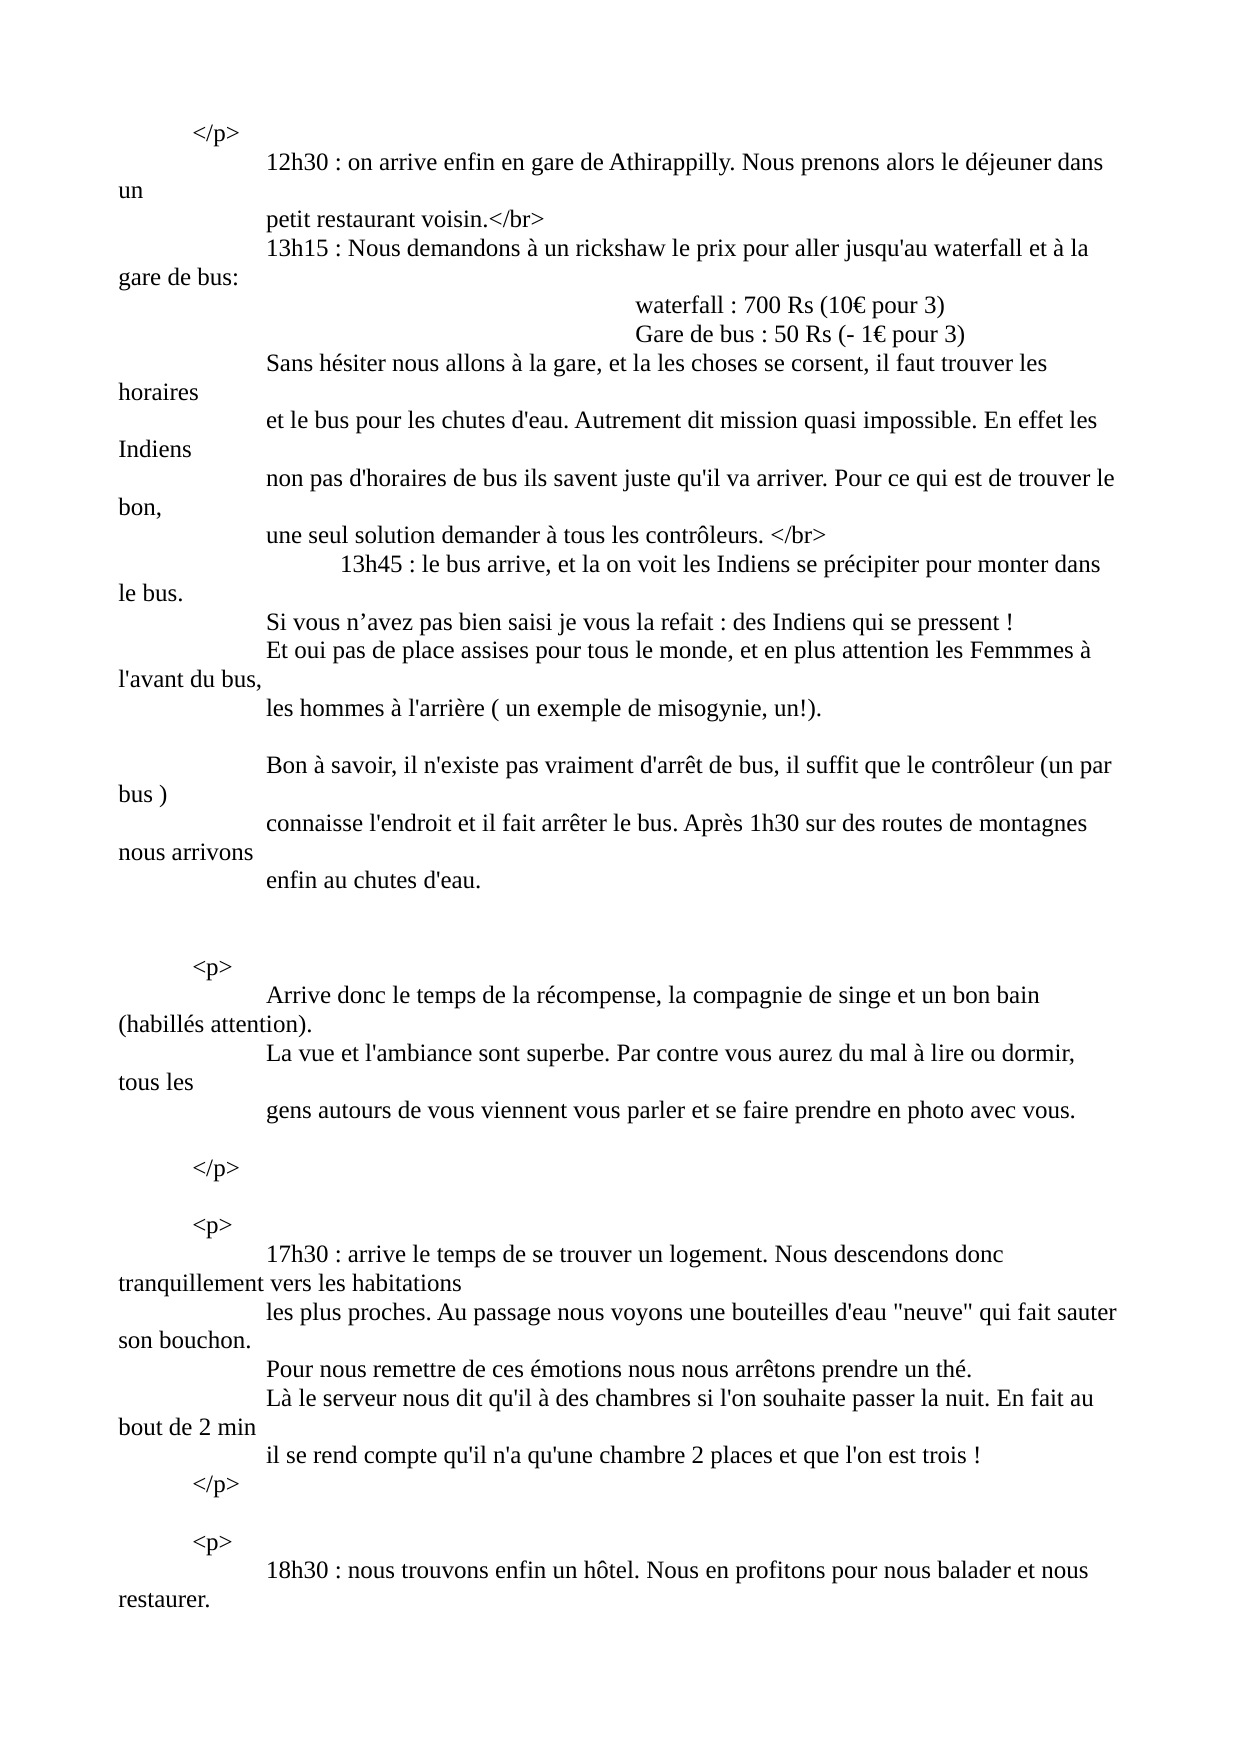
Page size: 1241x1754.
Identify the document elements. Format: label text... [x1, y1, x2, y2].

text Pour nous remettre de ces émotions nous nous arrêtons prendre un thé. [118, 1354, 1122, 1383]
text connaisse l'endroit et il fait arrêter le bus. Après 1h30 sur des routes de montagnes nous arrivons [118, 808, 1122, 866]
text waterfall : 700 Rs (10€ pour 3) [118, 291, 1122, 319]
text </p> [118, 118, 1122, 147]
text Si vous n’avez pas bien saisi je vous la refait : des Indiens qui se pressent ! [118, 607, 1122, 636]
text Là le serveur nous dit qu'il à des chambres si l'on souhaite passer la nuit. En fait au bout de 2 min [118, 1383, 1122, 1441]
text <p> [118, 1527, 1122, 1556]
text 13h15 : Nous demandons à un rickshaw le prix pour aller jusqu'au waterfall et à la gare de bus: [118, 233, 1122, 291]
text 18h30 : nous trouvons enfin un hôtel. Nous en profitons pour nous balader et nous restaurer. [118, 1556, 1122, 1613]
text une seul solution demander à tous les contrôleurs. </br> [118, 521, 1122, 549]
text gens autours de vous viennent vous parler et se faire prendre en photo avec vous. [118, 1096, 1122, 1124]
text <p> [118, 1211, 1122, 1239]
text Sans hésiter nous allons à la gare, et la les choses se corsent, il faut trouver les horaires [118, 348, 1122, 406]
text et le bus pour les chutes d'eau. Autrement dit mission quasi impossible. En effet les Indiens [118, 406, 1122, 463]
text Arrive donc le temps de la récompense, la compagnie de singe et un bon bain (habillés attention). [118, 981, 1122, 1038]
text </p> [118, 1469, 1122, 1498]
text il se rend compte qu'il n'a qu'une chambre 2 places et que l'on est trois ! [118, 1441, 1122, 1469]
text 17h30 : arrive le temps de se trouver un logement. Nous descendons donc tranquillement vers les habitations [118, 1239, 1122, 1297]
text non pas d'horaires de bus ils savent juste qu'il va arriver. Pour ce qui est de trouver le bon, [118, 463, 1122, 521]
text Gare de bus : 50 Rs (- 1€ pour 3) [118, 319, 1122, 348]
text Et oui pas de place assises pour tous le monde, et en plus attention les Femmmes à l'avant du bus, [118, 636, 1122, 693]
text les plus proches. Au passage nous voyons une bouteilles d'eau "neuve" qui fait sauter son bouchon. [118, 1297, 1122, 1354]
text </p> [118, 1153, 1122, 1182]
text 12h30 : on arrive enfin en gare de Athirappilly. Nous prenons alors le déjeuner dans un [118, 147, 1122, 204]
text les hommes à l'arrière ( un exemple de misogynie, un!). [118, 693, 1122, 722]
text Bon à savoir, il n'existe pas vraiment d'arrêt de bus, il suffit que le contrôleur (un par bus ) [118, 751, 1122, 808]
text petit restaurant voisin.</br> [118, 204, 1122, 233]
text La vue et l'ambiance sont superbe. Par contre vous aurez du mal à lire ou dormir, tous les [118, 1038, 1122, 1096]
text enfin au chutes d'eau. [118, 866, 1122, 894]
text 13h45 : le bus arrive, et la on voit les Indiens se précipiter pour monter dans le bus. [118, 549, 1122, 607]
text <p> [118, 952, 1122, 981]
